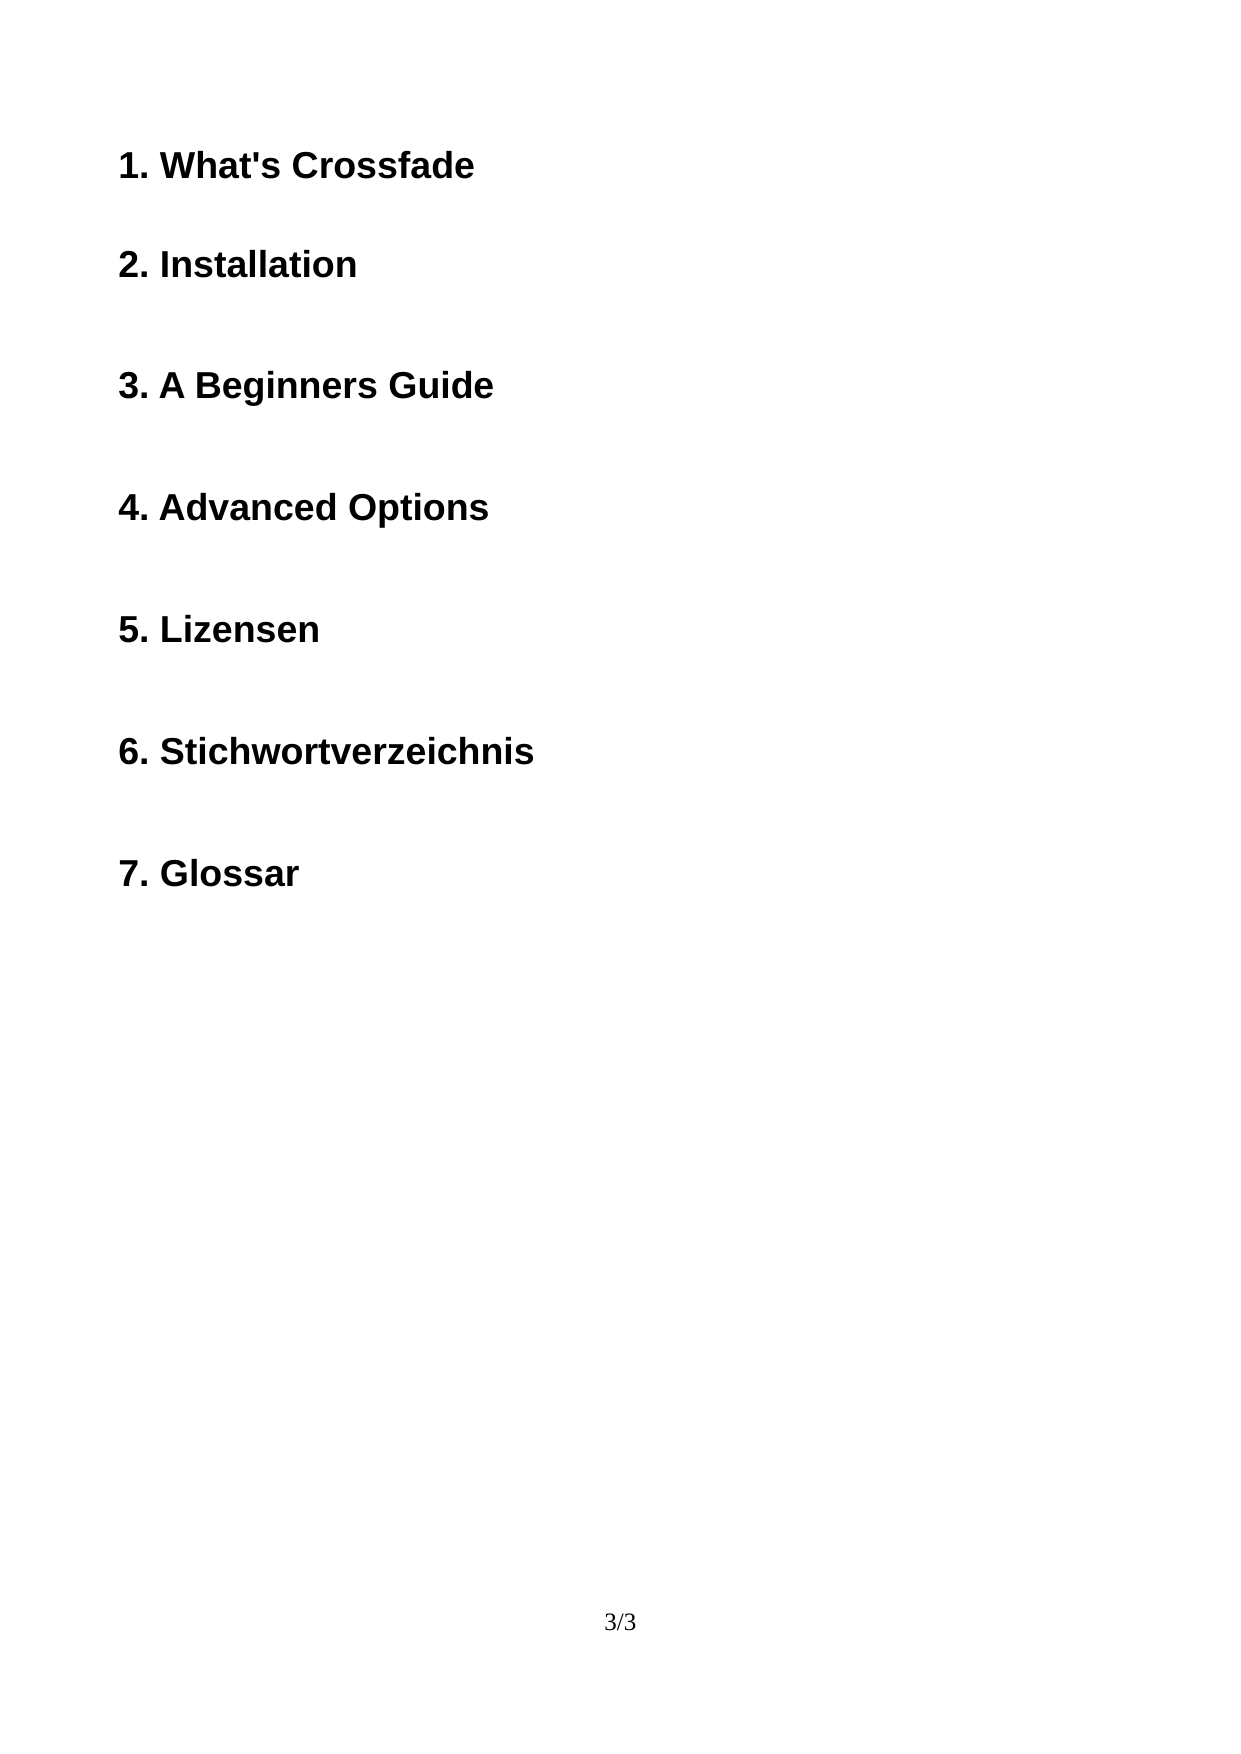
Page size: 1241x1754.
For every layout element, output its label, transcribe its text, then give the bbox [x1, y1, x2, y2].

subtitle 5. Lizensen [118, 607, 1122, 651]
text 2. Installation [118, 242, 1122, 285]
subtitle 4. Advanced Options [118, 486, 1122, 529]
subtitle 6. Stichwortverzeichnis [118, 729, 1122, 772]
subtitle 7. Glossar [118, 851, 1122, 894]
subtitle 1. What's Crossfade [118, 143, 1122, 186]
subtitle 3. A Beginners Guide [118, 364, 1122, 407]
